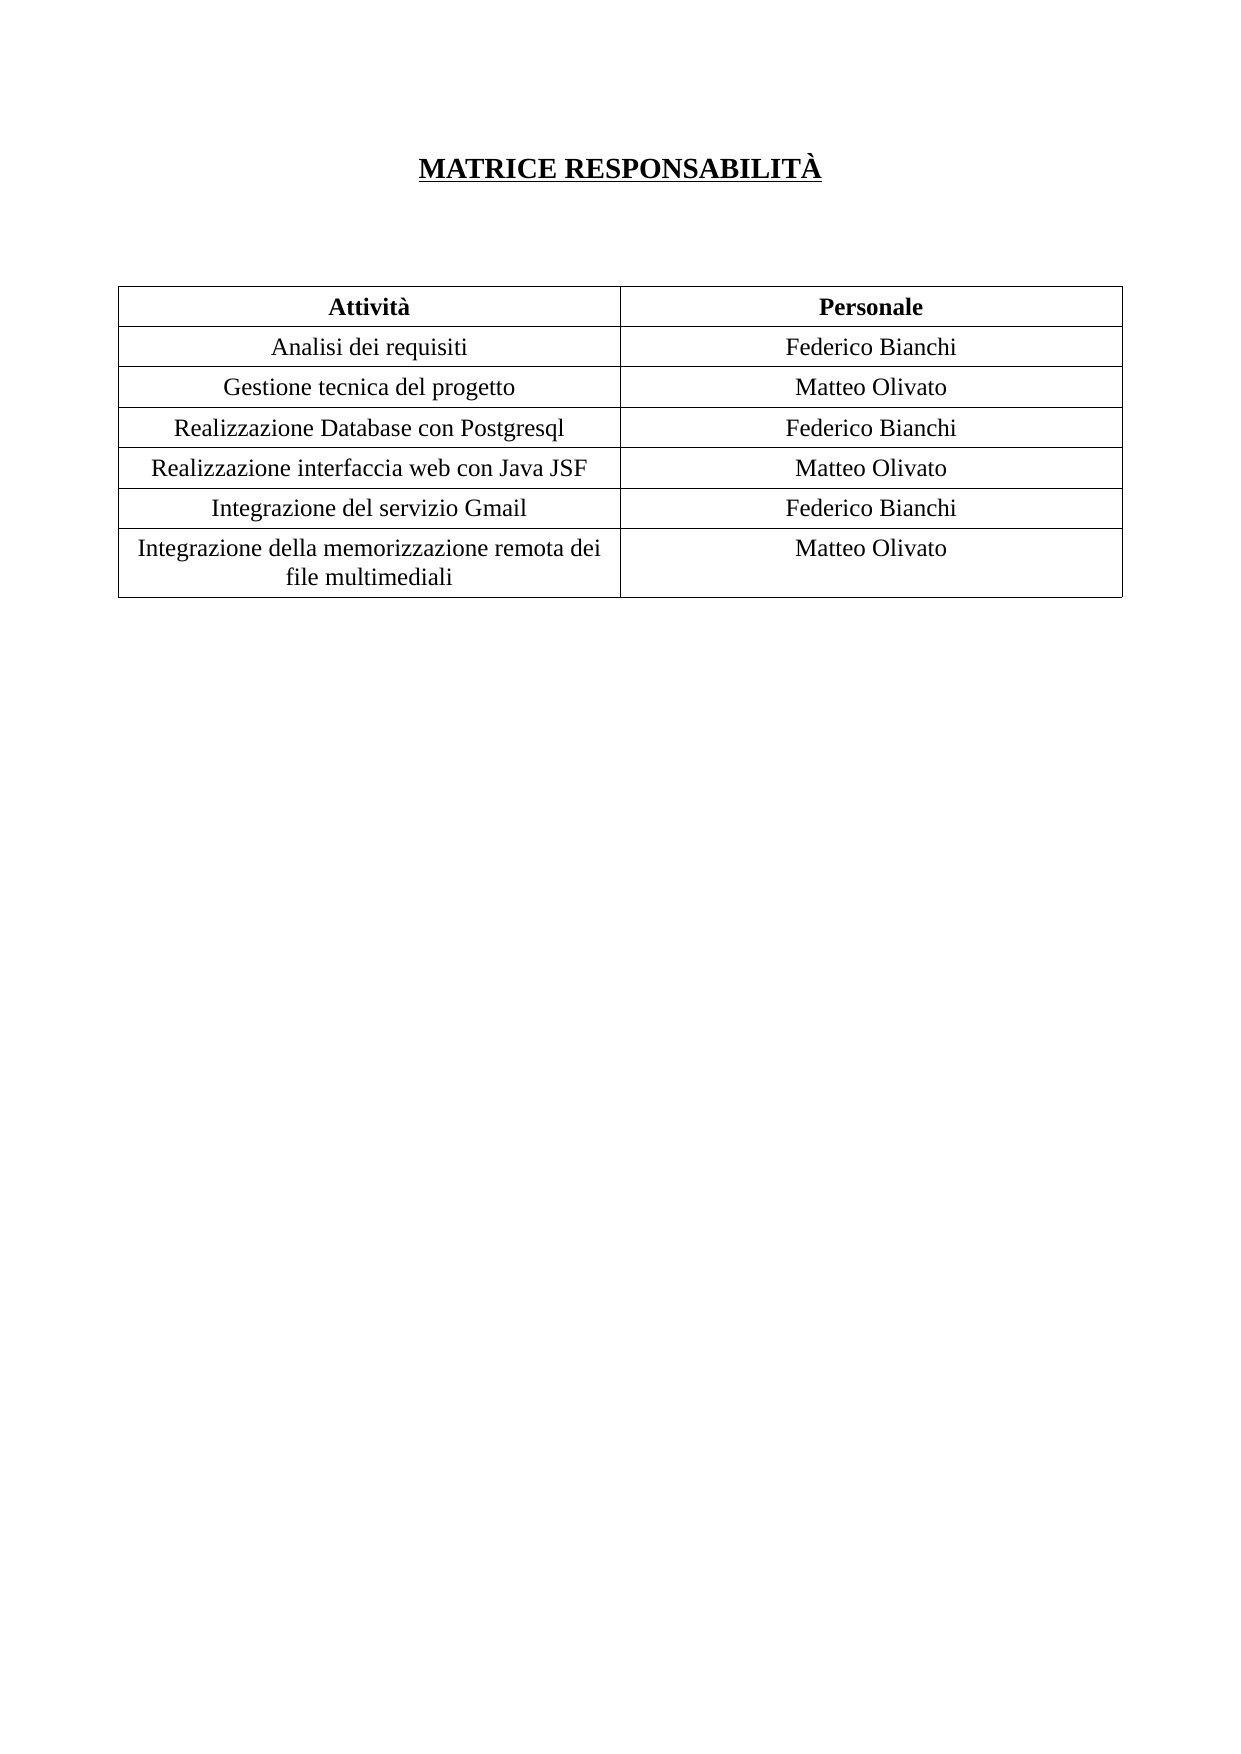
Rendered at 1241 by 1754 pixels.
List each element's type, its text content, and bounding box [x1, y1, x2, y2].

table_header Attività [119, 287, 620, 326]
table_cell Realizzazione interfaccia web con Java JSF [119, 448, 620, 487]
table_cell Gestione tecnica del progetto [119, 367, 620, 407]
table_cell Federico Bianchi [621, 408, 1122, 447]
table_cell Analisi dei requisiti [119, 327, 620, 366]
table_cell Integrazione della memorizzazione remota dei file multimediali [119, 529, 620, 597]
table_header Personale [621, 287, 1122, 326]
table_cell Realizzazione Database con Postgresql [119, 408, 620, 447]
table_cell Matteo Olivato [621, 367, 1122, 407]
table_cell Matteo Olivato [621, 529, 1122, 597]
table_cell Federico Bianchi [621, 327, 1122, 366]
table_cell Federico Bianchi [621, 489, 1122, 528]
table_cell Matteo Olivato [621, 448, 1122, 487]
text MATRICE RESPONSABILITÀ [118, 152, 1122, 185]
table_cell Integrazione del servizio Gmail [119, 489, 620, 528]
